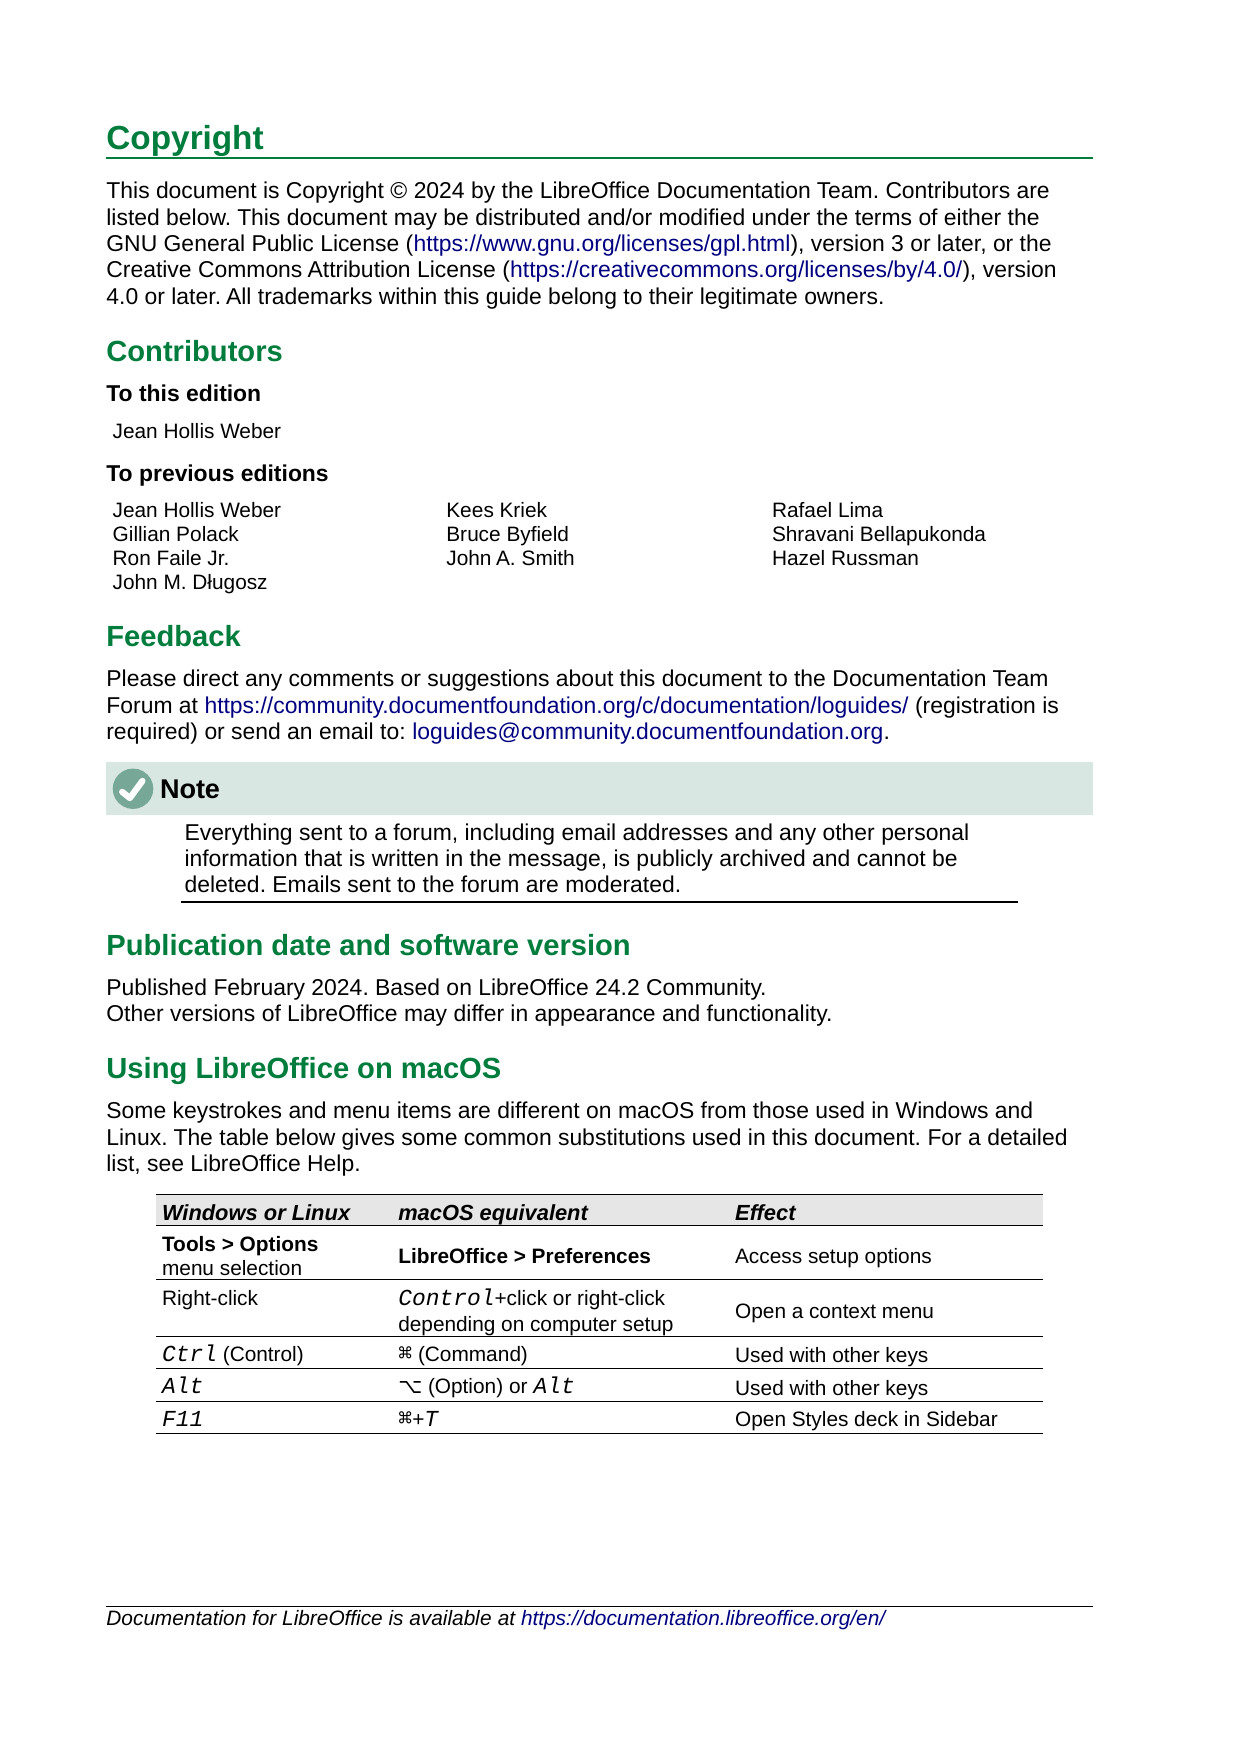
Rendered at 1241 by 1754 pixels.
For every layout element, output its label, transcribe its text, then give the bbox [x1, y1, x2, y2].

table_cell ⌥ (Option) or Alt [392, 1369, 729, 1401]
table_cell John A. Smith [440, 546, 766, 570]
table_header Jean Hollis Weber [106, 419, 440, 448]
table_cell LibreOffice > Preferences [392, 1226, 729, 1279]
subtitle Publication date and software version [106, 928, 1093, 961]
table_header Windows or Linux [156, 1195, 392, 1225]
table_cell Bruce Byfield [440, 522, 766, 546]
table_cell Right-click [156, 1280, 392, 1336]
table_cell Shravani Bellapukonda [766, 522, 1093, 546]
table_cell John M. Długosz [106, 570, 440, 594]
table_header Effect [729, 1195, 1043, 1225]
table_cell Tools > Options menu selection [156, 1226, 392, 1279]
text This document is Copyright © 2024 by the LibreOffice Documentation Team. Contributors are listed below. This document may be distributed and/or modified under the terms of either the GNU General Public License (https://www.gnu.org/licenses/gpl.html), version 3 or later, or the Creative Commons Attribution License (https://creativecommons.org/licenses/by/4.0/), version 4.0 or later. All trademarks within this guide belong to their legitimate owners. [106, 177, 1093, 309]
text Some keystrokes and menu items are different on macOS from those used in Windows and Linux. The table below gives some common substitutions used in this document. For a detailed list, see LibreOffice Help. [106, 1097, 1093, 1176]
table_cell Used with other keys [729, 1337, 1043, 1368]
table_header [440, 419, 766, 448]
subtitle Copyright [106, 118, 1093, 157]
table_cell Open a context menu [729, 1280, 1043, 1336]
table_header [766, 419, 1093, 448]
table_header macOS equivalent [392, 1195, 729, 1225]
table_cell Gillian Polack [106, 522, 440, 546]
subtitle Contributors [106, 334, 1093, 368]
table_cell Access setup options [729, 1226, 1043, 1279]
text To this edition [106, 380, 1093, 407]
subtitle Note [106, 762, 1093, 815]
table_header Jean Hollis Weber [106, 498, 440, 522]
table_cell Alt [156, 1369, 392, 1401]
table_cell [766, 570, 1093, 594]
table_cell ⌘ (Command) [392, 1337, 729, 1368]
table_cell Used with other keys [729, 1369, 1043, 1401]
table_cell ⌘+T [392, 1402, 729, 1433]
text Please direct any comments or suggestions about this document to the Documentation Team Forum at https://community.documentfoundation.org/c/documentation/loguides/ (registration is required) or send an email to: loguides@community.documentfoundation.org. [106, 665, 1093, 744]
text To previous editions [106, 459, 1093, 486]
table_cell [440, 570, 766, 594]
text Everything sent to a forum, including email addresses and any other personal information that is written in the message, is publicly archived and cannot be deleted. Emails sent to the forum are moderated. [181, 815, 1018, 901]
table_cell Ron Faile Jr. [106, 546, 440, 570]
table_header Rafael Lima [766, 498, 1093, 522]
table_cell Hazel Russman [766, 546, 1093, 570]
table_cell Ctrl (Control) [156, 1337, 392, 1368]
table_cell F11 [156, 1402, 392, 1433]
table_cell Open Styles deck in Sidebar [729, 1402, 1043, 1433]
subtitle Feedback [106, 619, 1093, 653]
subtitle Using LibreOffice on macOS [106, 1051, 1093, 1085]
table_header Kees Kriek [440, 498, 766, 522]
table_cell Control+click or right-click depending on computer setup [392, 1280, 729, 1336]
text Published February 2024. Based on LibreOffice 24.2 Community. Other versions of LibreOffice may differ in appearance and functionality. [106, 974, 1093, 1026]
